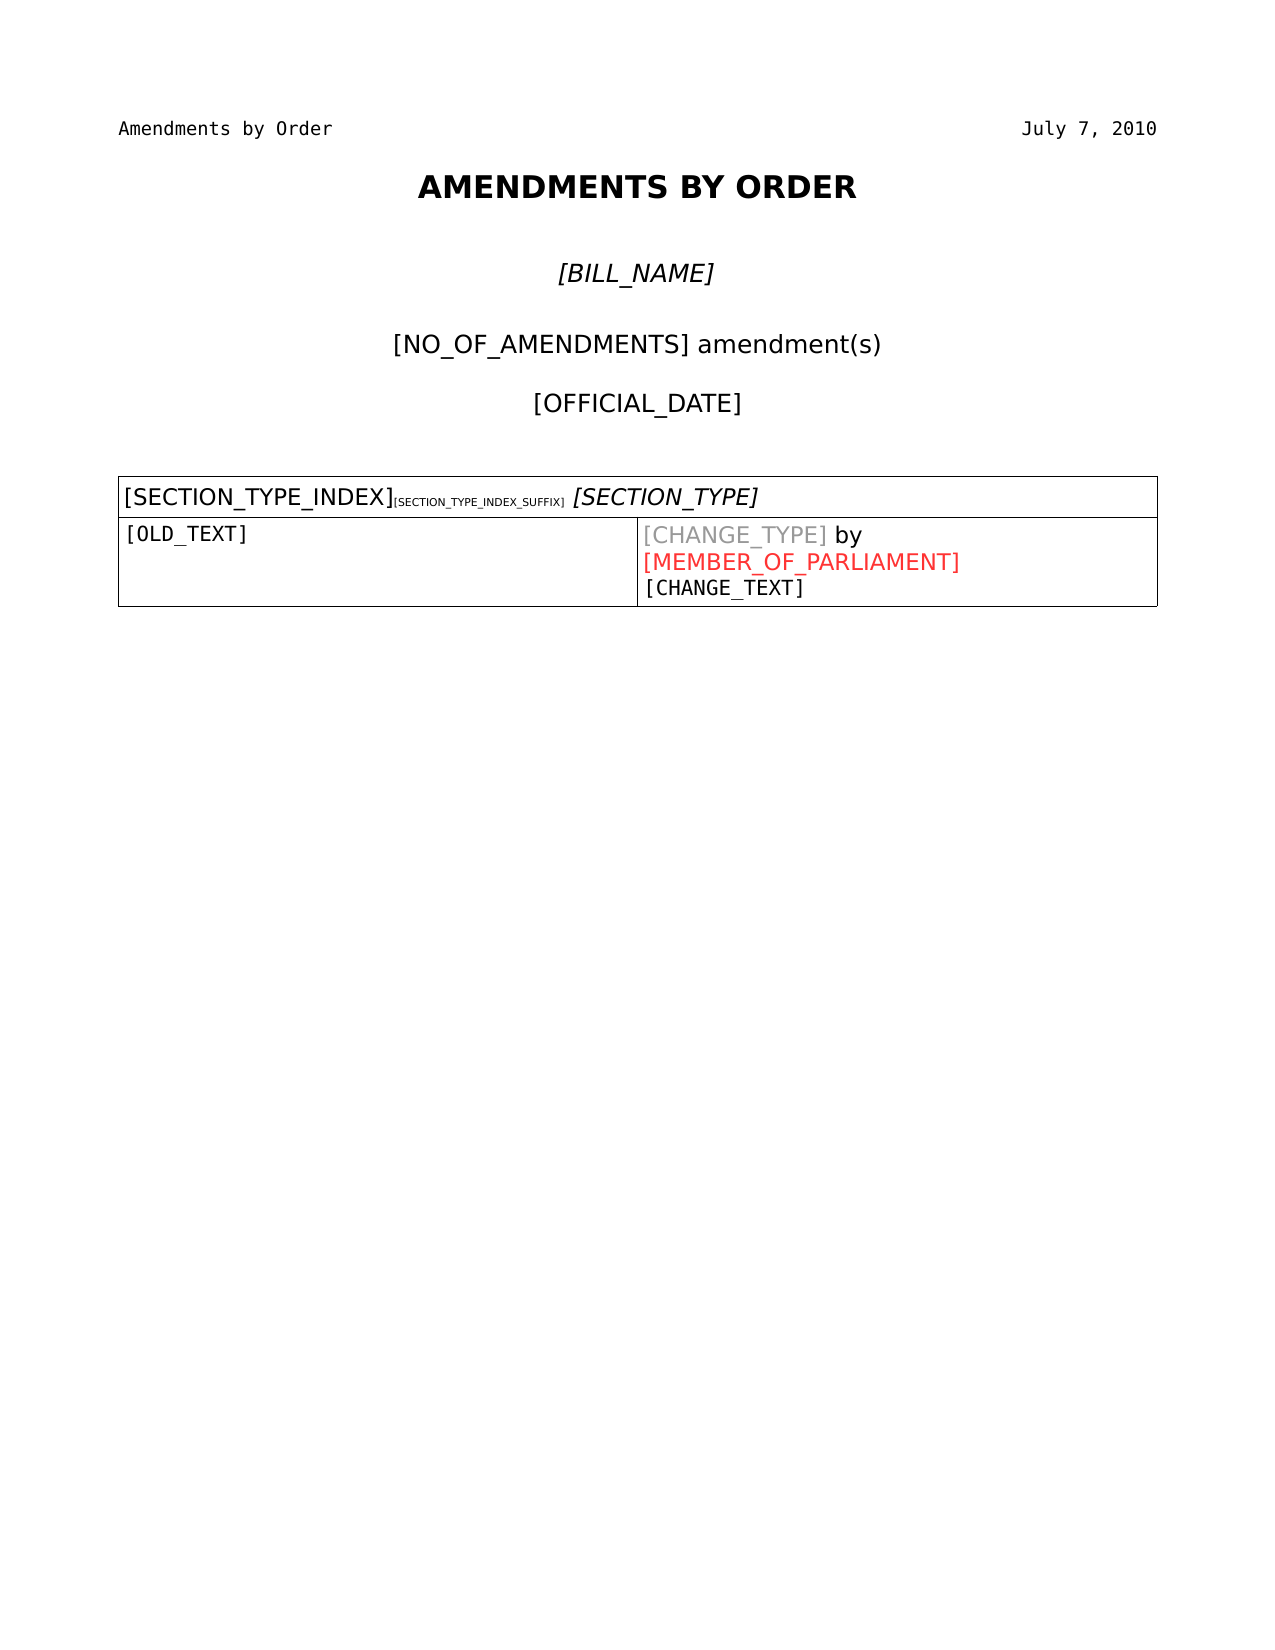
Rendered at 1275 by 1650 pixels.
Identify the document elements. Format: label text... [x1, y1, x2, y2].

text [OFFICIAL_DATE] [118, 389, 1157, 418]
table_cell [CHANGE_TYPE] by [MEMBER_OF_PARLIAMENT] [CHANGE_TEXT] [638, 518, 1157, 606]
text [NO_OF_AMENDMENTS] amendment(s) [118, 330, 1157, 359]
table_cell [OLD_TEXT] [119, 518, 637, 606]
text AMENDMENTS BY ORDER [118, 169, 1157, 206]
subtitle [BILL_NAME] [118, 259, 1157, 289]
table_header [SECTION_TYPE_INDEX][SECTION_TYPE_INDEX_SUFFIX] [SECTION_TYPE] [119, 477, 1157, 517]
